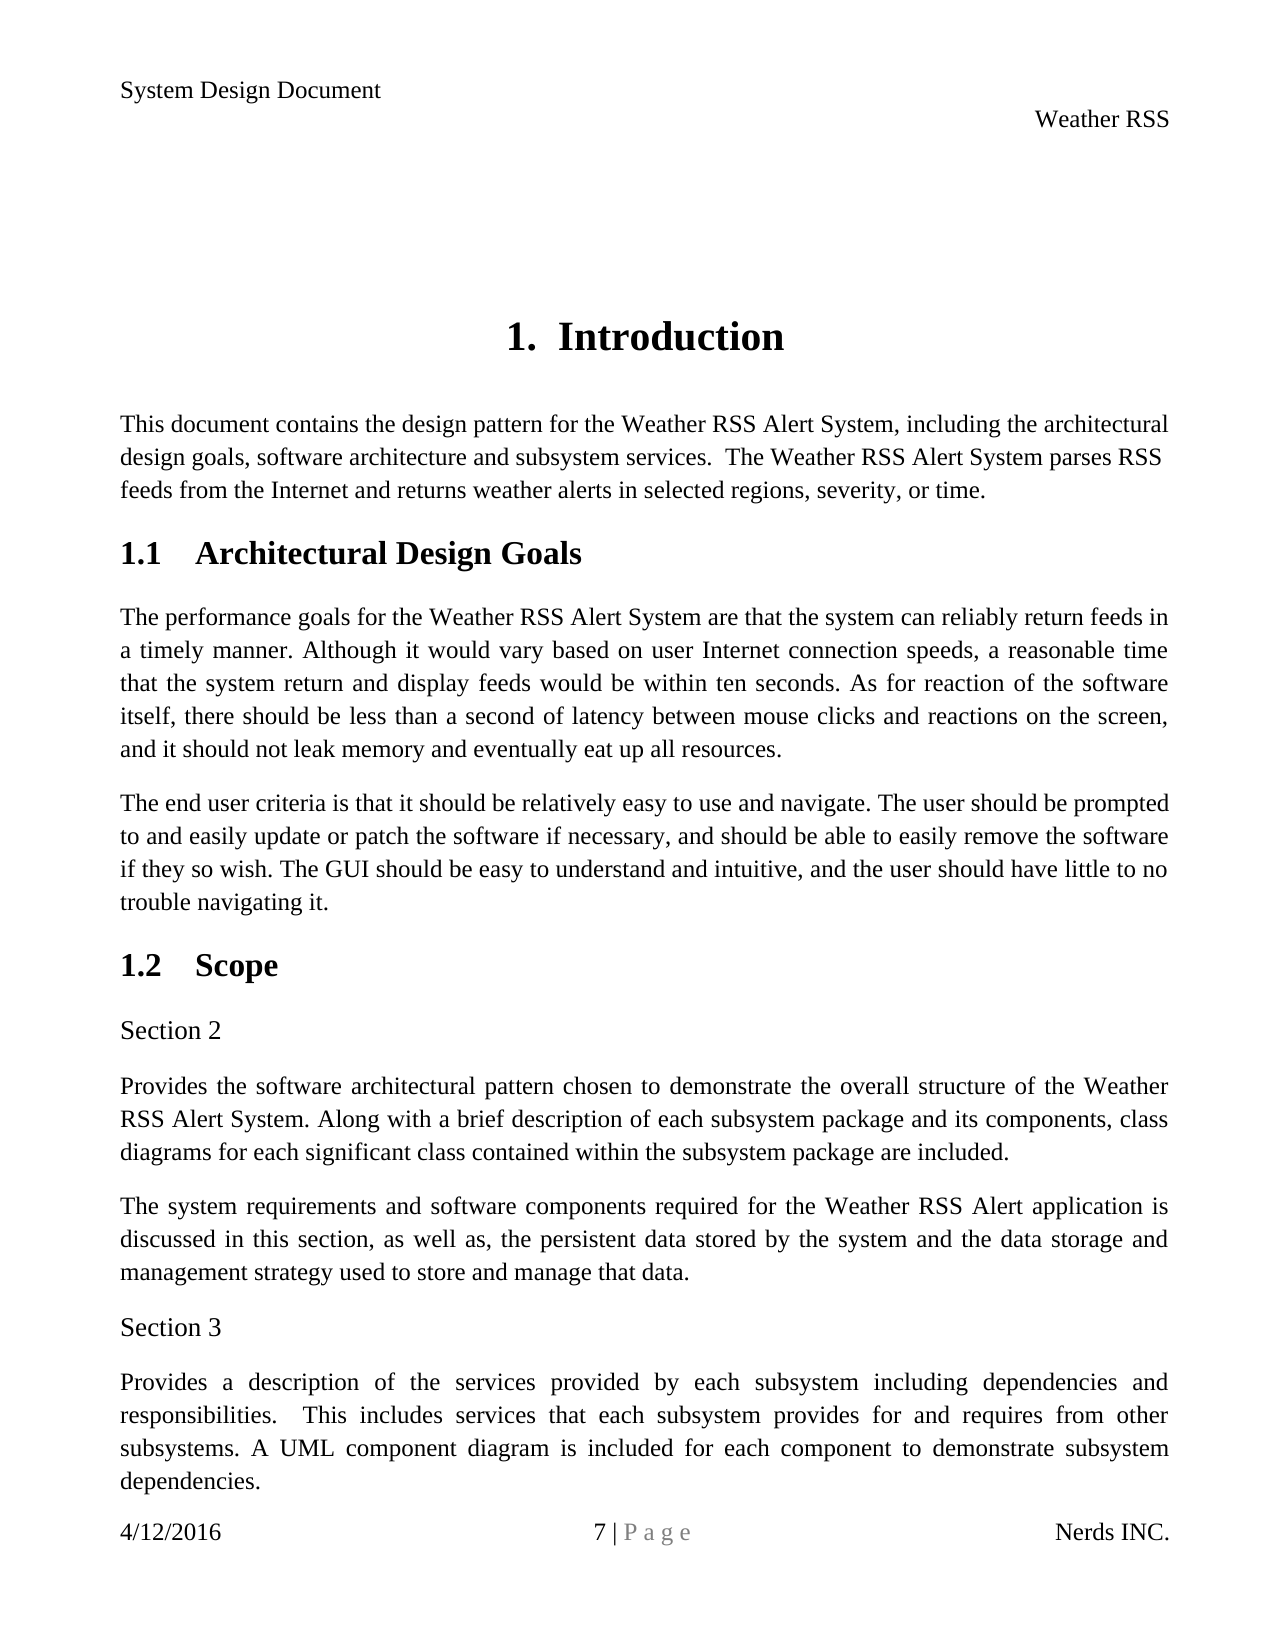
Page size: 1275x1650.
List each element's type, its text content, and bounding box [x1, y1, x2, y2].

text Section 3 [120, 1311, 1170, 1342]
text The system requirements and software components required for the Weather RSS Alert application is discussed in this section, as well as, the persistent data stored by the system and the data storage and management strategy used to store and manage that data. [120, 1191, 1170, 1286]
subtitle Architectural Design Goals [120, 533, 1170, 572]
subtitle 1. Introduction [120, 311, 1170, 359]
text The performance goals for the Weather RSS Alert System are that the system can reliably return feeds in a timely manner. Although it would vary based on user Internet connection speeds, a reasonable time that the system return and display feeds would be within ten seconds. As for reaction of the software itself, there should be less than a second of latency between mouse clicks and reactions on the screen, and it should not leak memory and eventually eat up all resources. [120, 602, 1170, 763]
text Provides the software architectural pattern chosen to demonstrate the overall structure of the Weather RSS Alert System. Along with a brief description of each subsystem package and its components, class diagrams for each significant class contained within the subsystem package are included. [120, 1071, 1170, 1166]
text The end user criteria is that it should be relatively easy to use and navigate. The user should be prompted to and easily update or patch the software if necessary, and should be able to easily remove the software if they so wish. The GUI should be easy to understand and intuitive, and the user should have little to no trouble navigating it. [120, 788, 1170, 916]
text This document contains the design pattern for the Weather RSS Alert System, including the architectural design goals, software architecture and subsystem services. The Weather RSS Alert System parses RSS feeds from the Internet and returns weather alerts in selected regions, severity, or time. [120, 409, 1170, 504]
subtitle Scope [120, 945, 1170, 984]
text Section 2 [120, 1014, 1170, 1046]
text Provides a description of the services provided by each subsystem including dependencies and responsibilities. This includes services that each subsystem provides for and requires from other subsystems. A UML component diagram is included for each component to demonstrate subsystem dependencies. [120, 1367, 1170, 1495]
